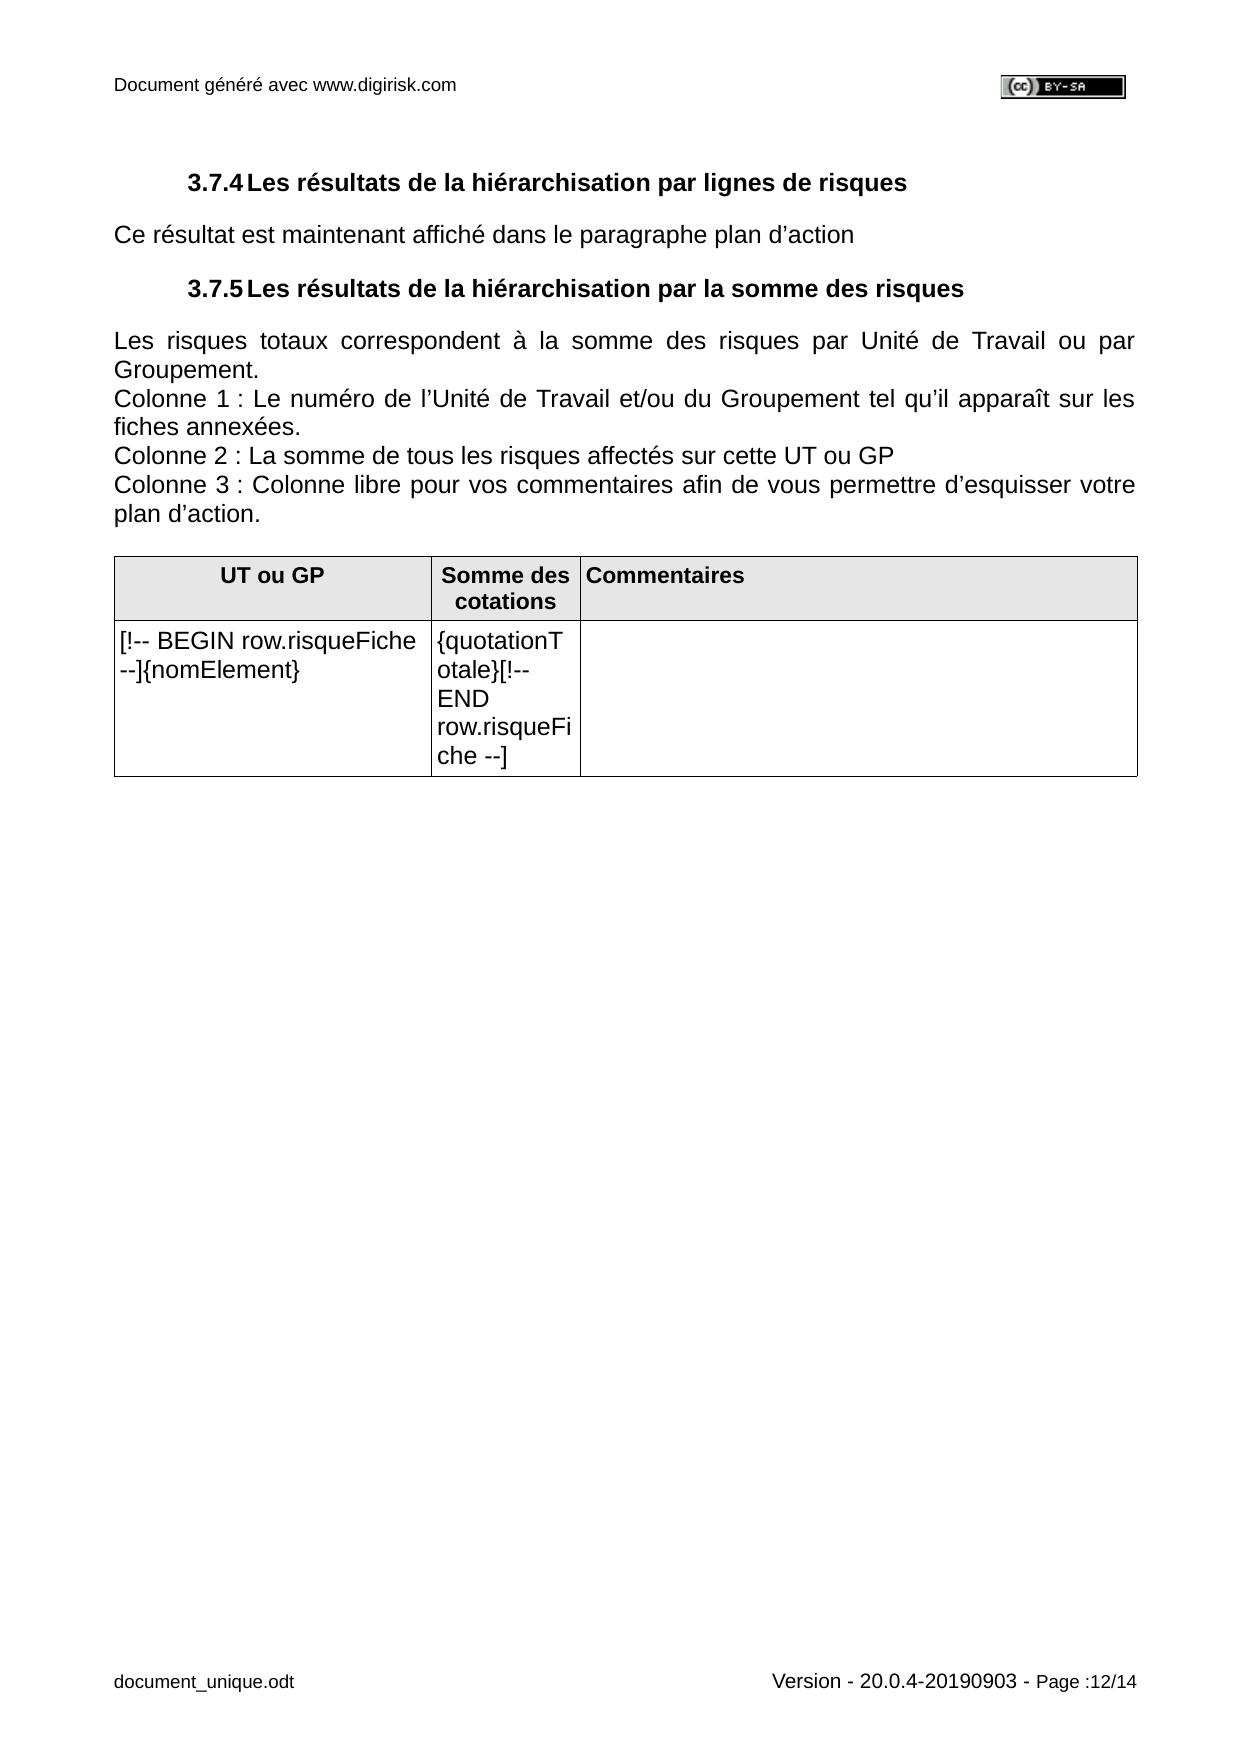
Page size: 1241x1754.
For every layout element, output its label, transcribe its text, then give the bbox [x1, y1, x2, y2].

table_cell {quotationTotale}[!-- END row.risqueFiche --] [432, 621, 580, 776]
table_cell [!-- BEGIN row.risqueFiche --]{nomElement} [115, 621, 431, 776]
table_header Somme des cotations [432, 557, 580, 620]
text Ce résultat est maintenant affiché dans le paragraphe plan d’action [114, 220, 1137, 249]
text Colonne 2 : La somme de tous les risques affectés sur cette UT ou GP [114, 441, 1137, 470]
table_cell [581, 621, 1137, 776]
table_header Commentaires [581, 557, 1137, 620]
text Les risques totaux correspondent à la somme des risques par Unité de Travail ou par Groupement. [114, 326, 1137, 383]
text Colonne 1 : Le numéro de l’Unité de Travail et/ou du Groupement tel qu’il apparaît sur les fiches annexées. [114, 383, 1137, 441]
subtitle Les résultats de la hiérarchisation par lignes de risques [187, 168, 1137, 196]
text Colonne 3 : Colonne libre pour vos commentaires afin de vous permettre d’esquisser votre plan d’action. [114, 470, 1137, 527]
table_header UT ou GP [115, 557, 431, 620]
subtitle Les résultats de la hiérarchisation par la somme des risques [187, 274, 1137, 302]
picture [1000, 75, 1126, 99]
